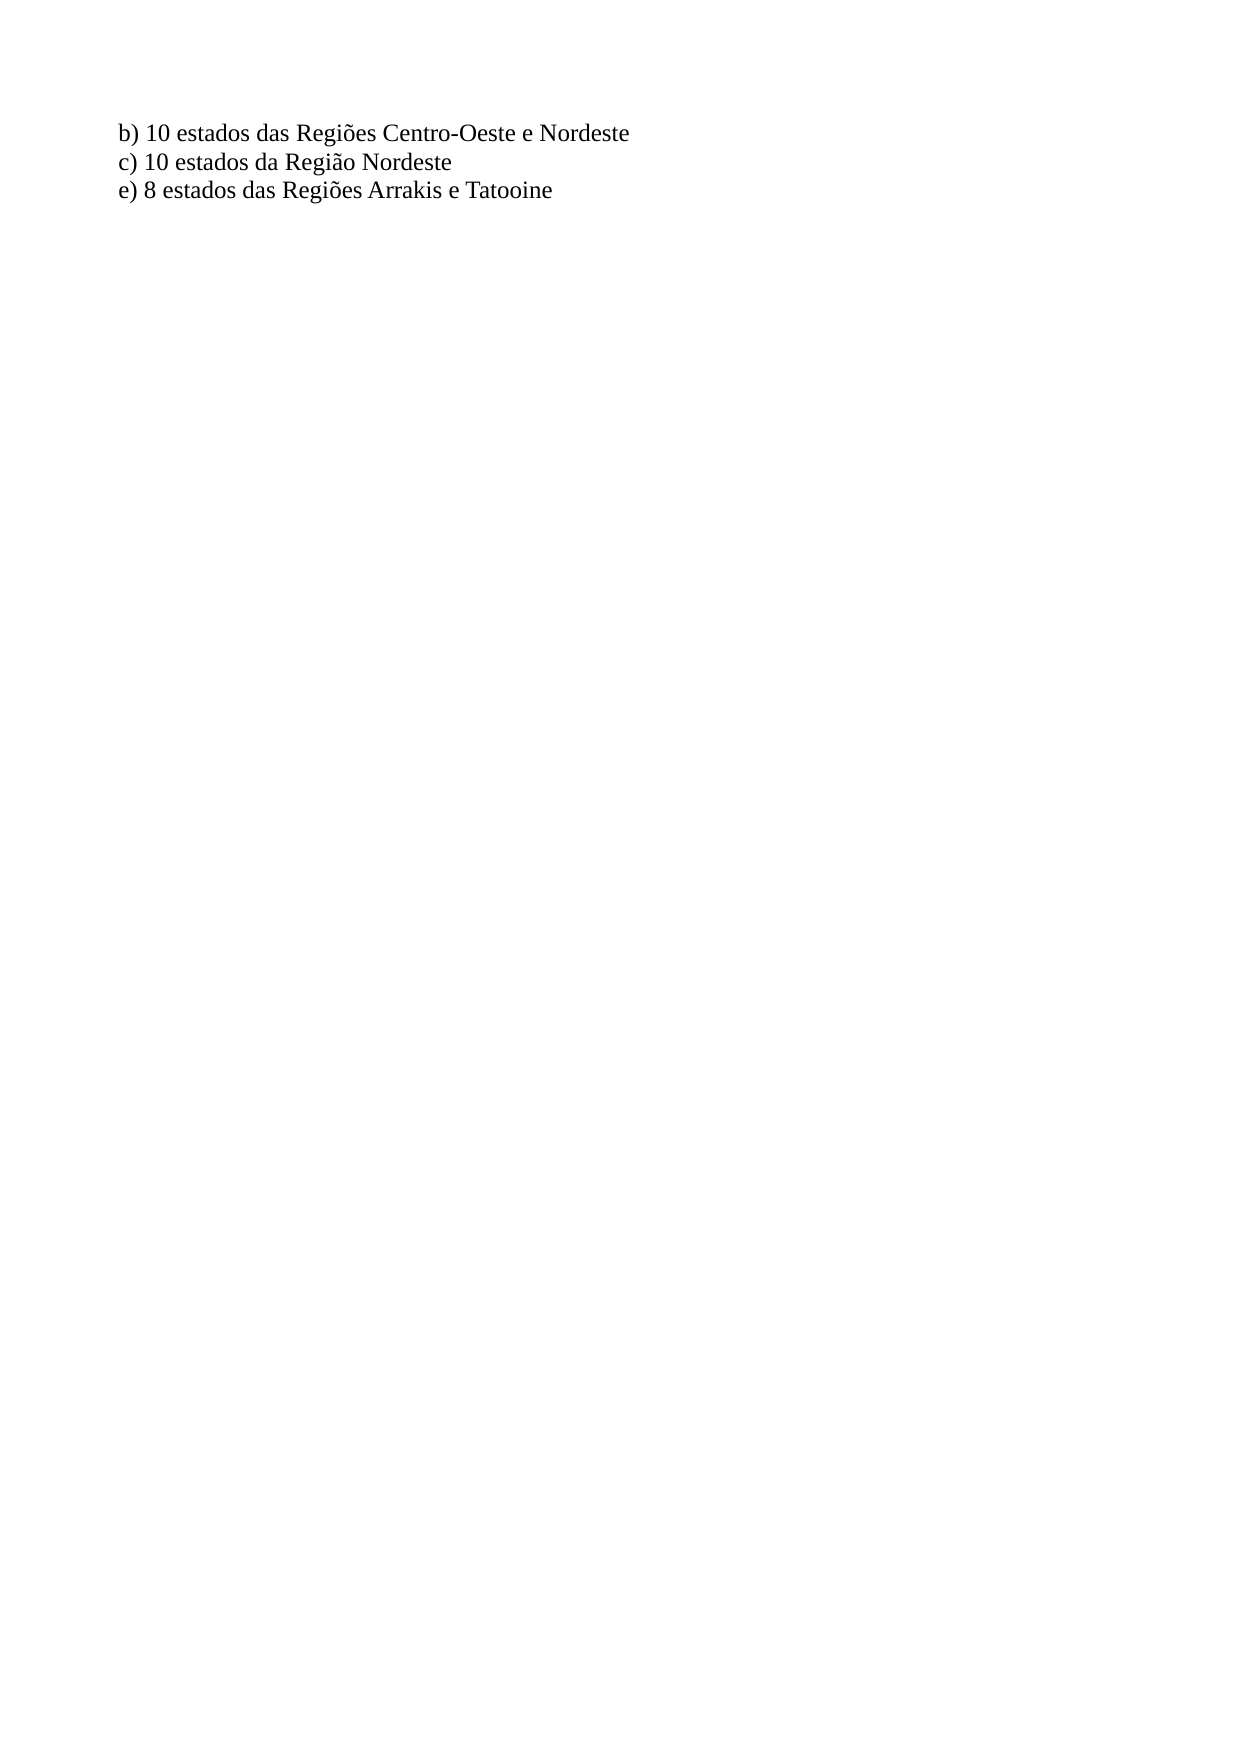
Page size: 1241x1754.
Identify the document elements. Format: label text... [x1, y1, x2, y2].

text e) 8 estados das Regiões Arrakis e Tatooine [118, 176, 1122, 204]
text c) 10 estados da Região Nordeste [118, 147, 1122, 176]
text b) 10 estados das Regiões Centro-Oeste e Nordeste [118, 118, 1122, 147]
